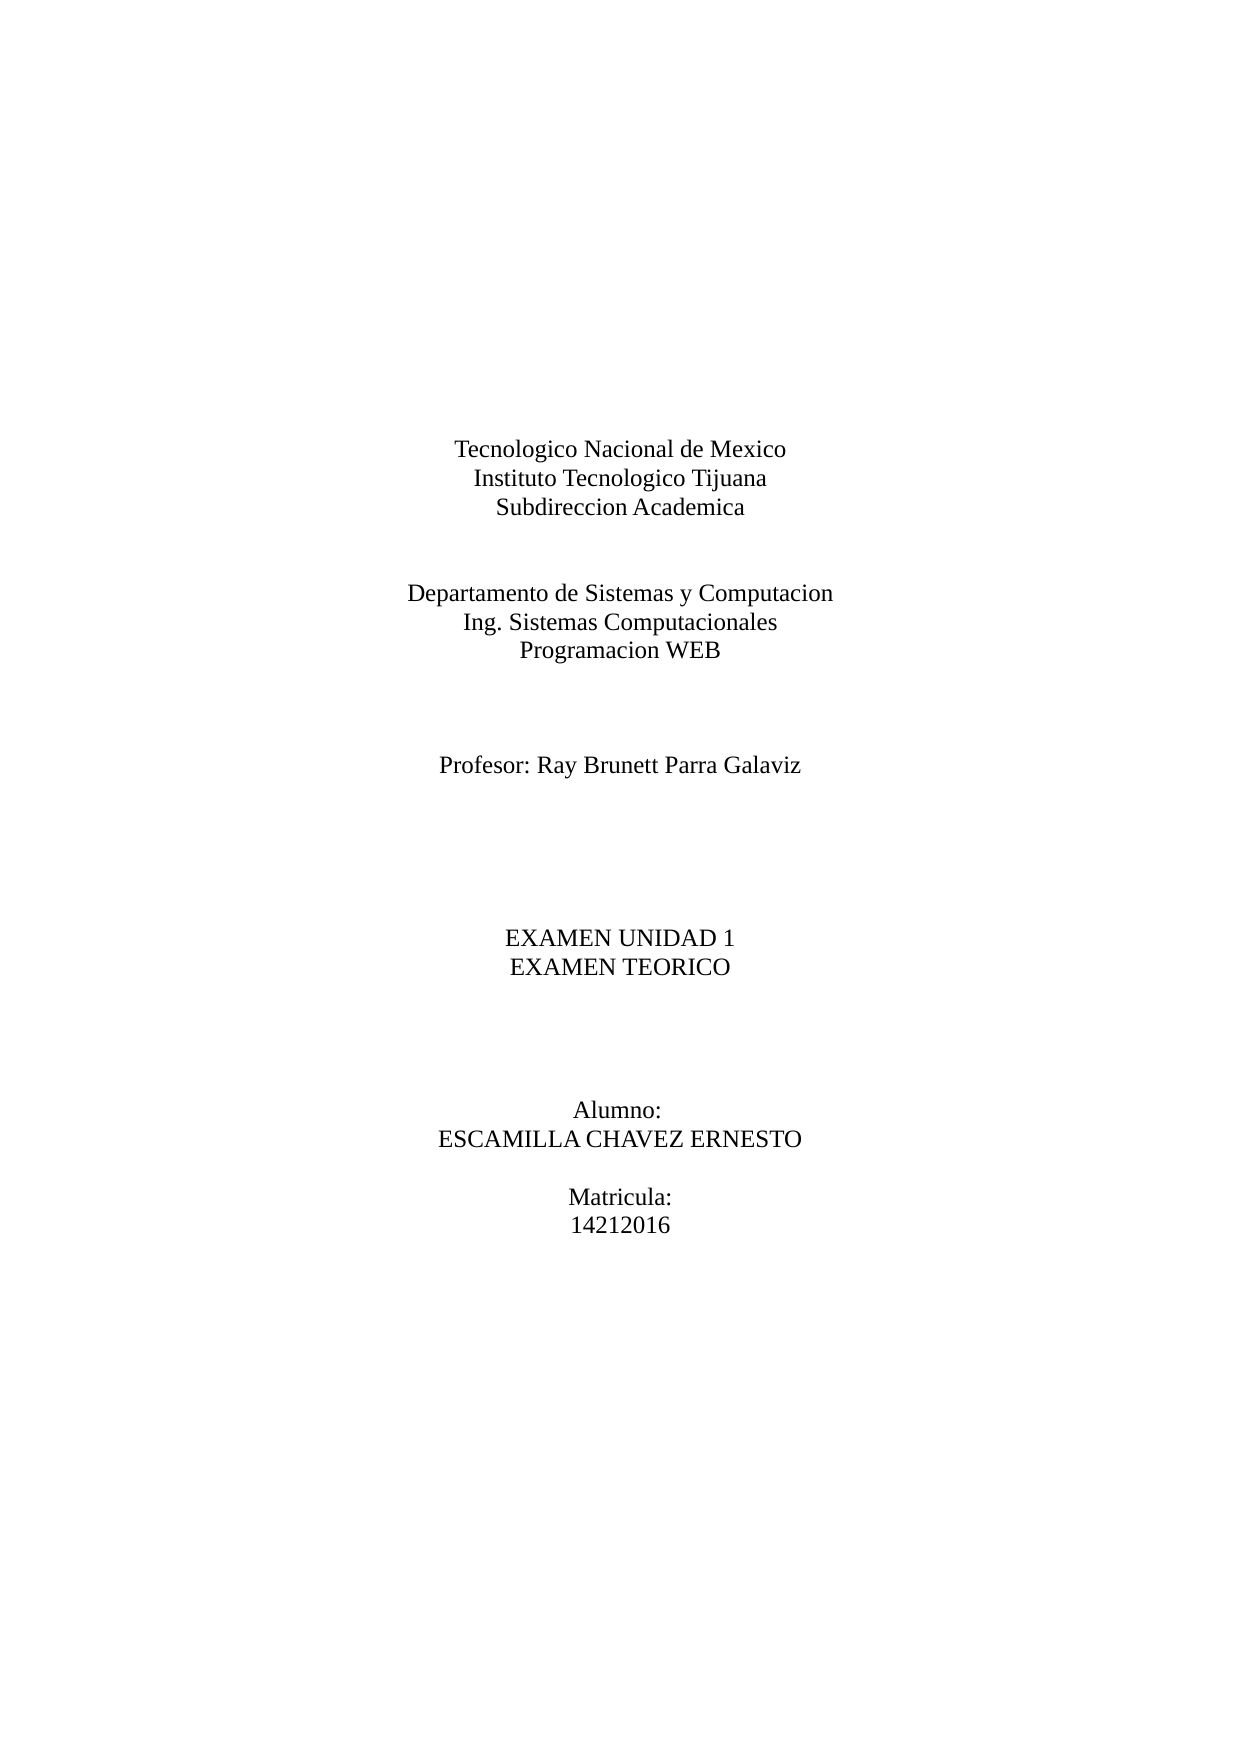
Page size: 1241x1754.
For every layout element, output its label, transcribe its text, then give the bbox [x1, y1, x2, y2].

text 14212016 [118, 1211, 1122, 1239]
text Matricula: [118, 1182, 1122, 1211]
text EXAMEN UNIDAD 1 [118, 923, 1122, 952]
text EXAMEN TEORICO [118, 952, 1122, 981]
text Subdireccion Academica [118, 492, 1122, 521]
text Ing. Sistemas Computacionales [118, 607, 1122, 636]
text Profesor: Ray Brunett Parra Galaviz [118, 751, 1122, 779]
text Programacion WEB [118, 636, 1122, 664]
text Departamento de Sistemas y Computacion [118, 578, 1122, 607]
text Alumno: [118, 1096, 1122, 1124]
text Instituto Tecnologico Tijuana [118, 463, 1122, 492]
text Tecnologico Nacional de Mexico [118, 434, 1122, 463]
text ESCAMILLA CHAVEZ ERNESTO [118, 1124, 1122, 1153]
